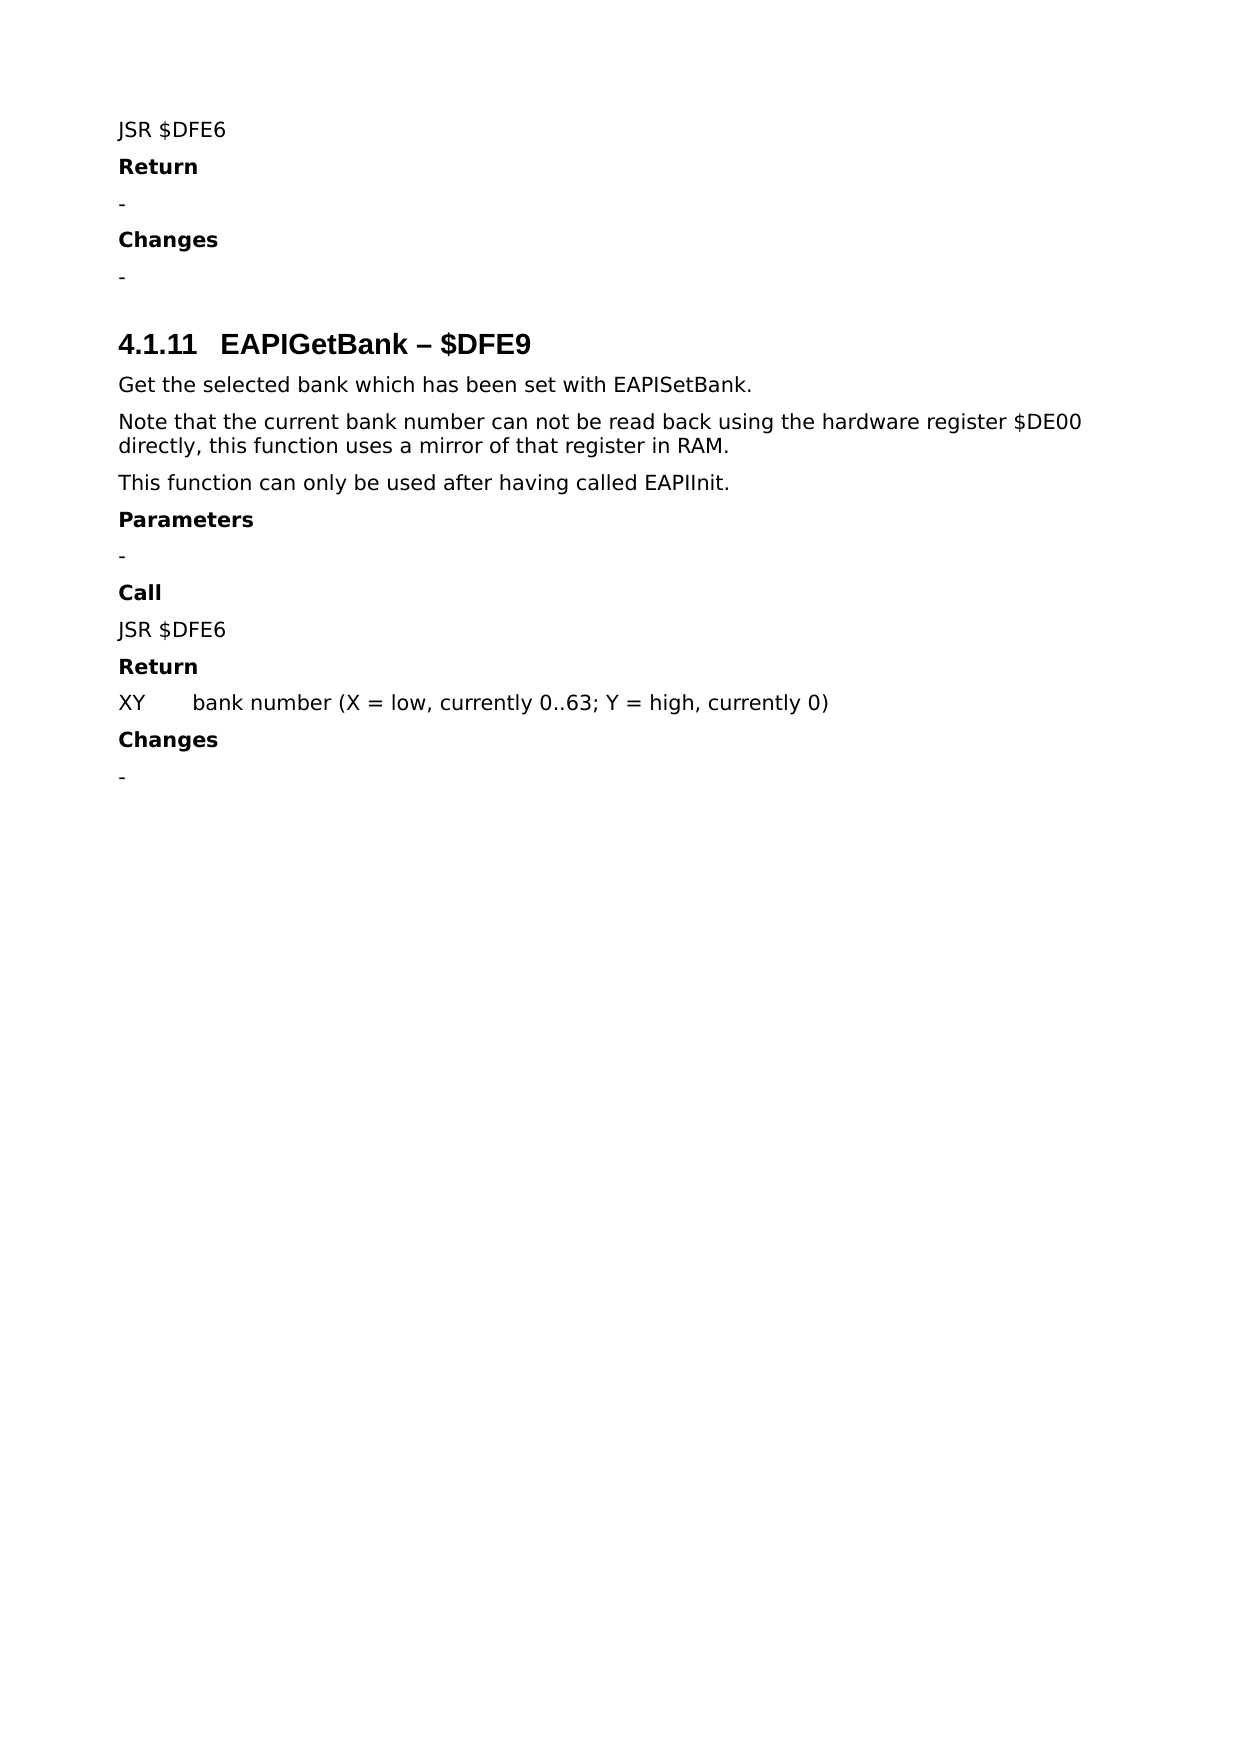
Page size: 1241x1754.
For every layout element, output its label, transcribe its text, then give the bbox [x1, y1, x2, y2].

text - [118, 265, 1122, 289]
text Get the selected bank which has been set with EAPISetBank. [118, 373, 1122, 397]
text Changes [118, 728, 1122, 752]
text Parameters [118, 508, 1122, 532]
text Changes [118, 228, 1122, 253]
text - [118, 192, 1122, 216]
text JSR $DFE6 [118, 618, 1122, 642]
subtitle EAPIGetBank – $DFE9 [118, 327, 1122, 361]
text Note that the current bank number can not be read back using the hardware register $DE00 directly, this function uses a mirror of that register in RAM. [118, 410, 1122, 458]
text - [118, 544, 1122, 569]
text JSR $DFE6 [118, 118, 1122, 142]
text XY bank number (X = low, currently 0..63; Y = high, currently 0) [118, 691, 1122, 716]
text Return [118, 155, 1122, 179]
text - [118, 765, 1122, 789]
text Call [118, 581, 1122, 605]
text This function can only be used after having called EAPIInit. [118, 471, 1122, 495]
text Return [118, 655, 1122, 679]
